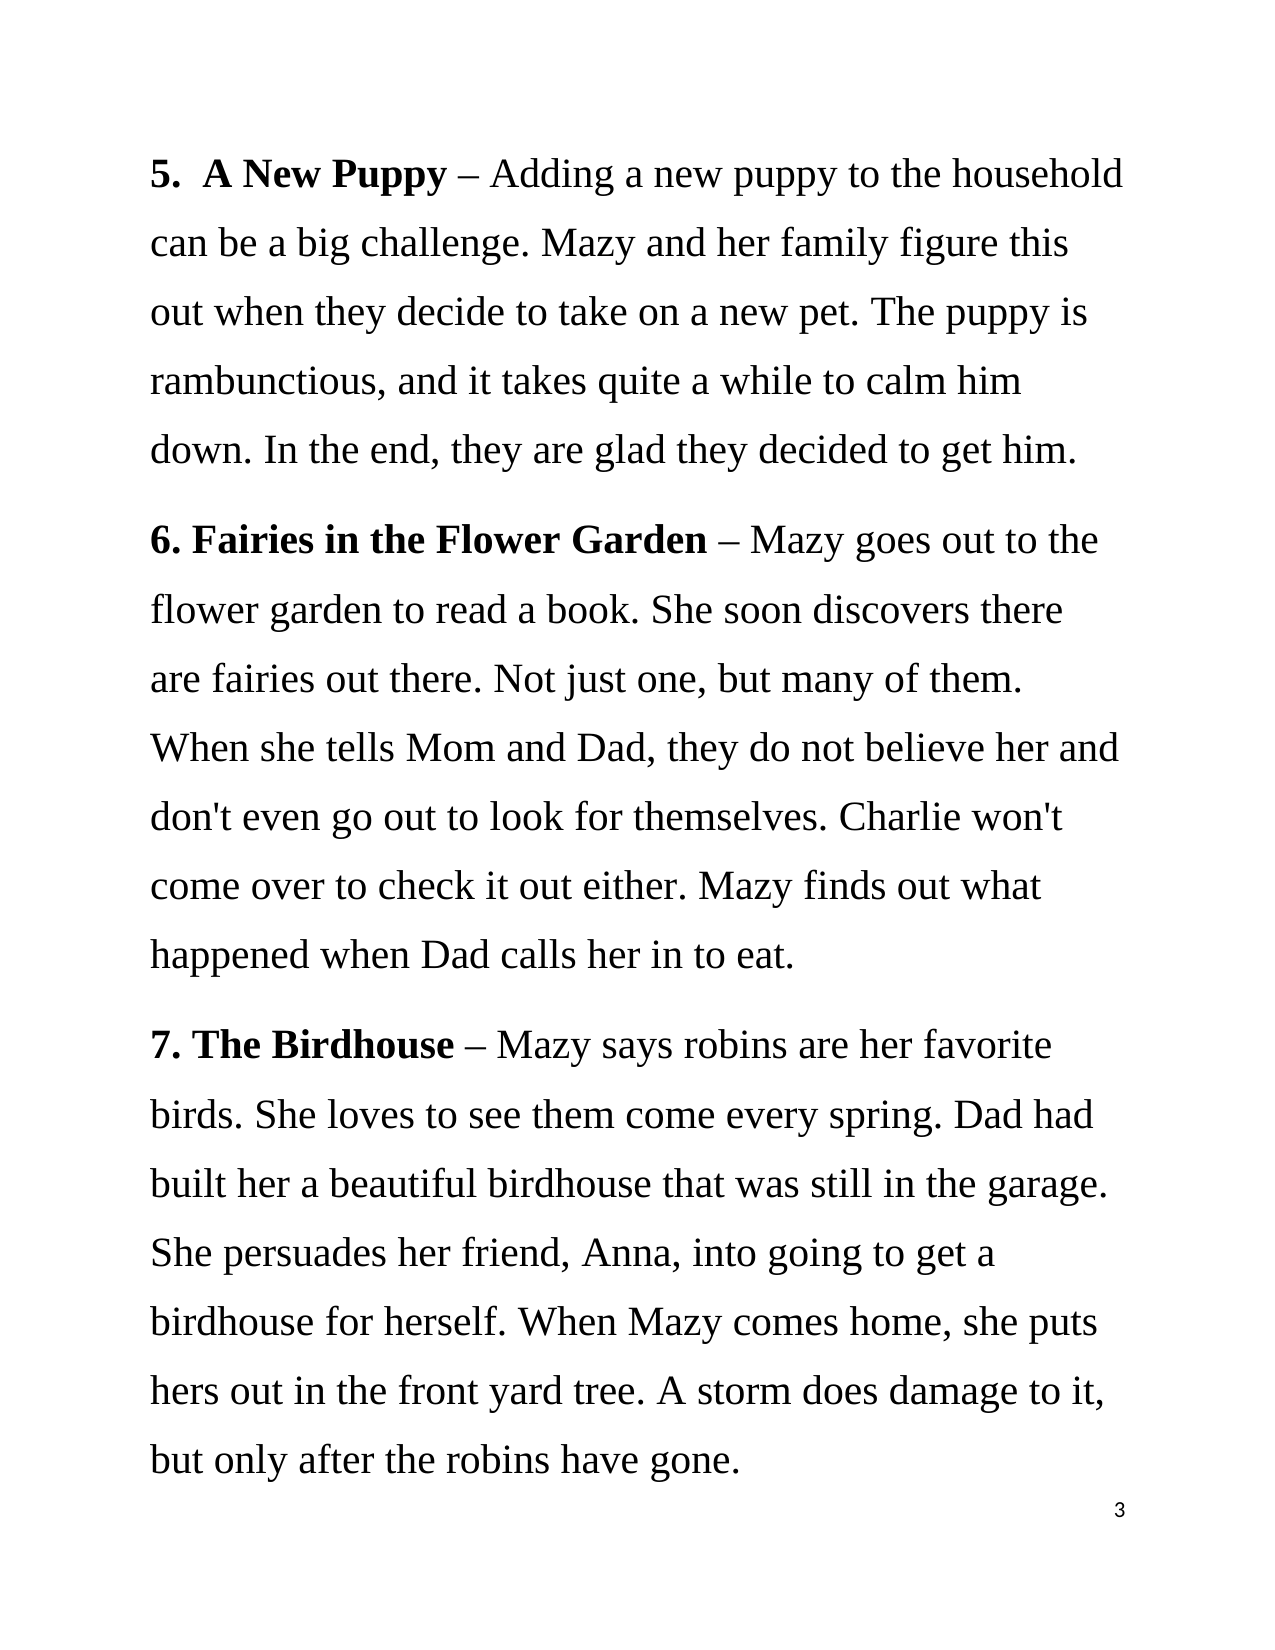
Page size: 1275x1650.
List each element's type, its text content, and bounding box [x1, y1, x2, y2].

list 6. Fairies in the Flower Garden – Mazy goes out to the flower garden to read a book. She soon discovers there are fairies out there. Not just one, but many of them. When she tells Mom and Dad, they do not believe her and don't even go out to look for themselves. Charlie won't come over to check it out either. Mazy finds out what happened when Dad calls her in to eat. [150, 517, 1125, 978]
list 7. The Birdhouse – Mazy says robins are her favorite birds. She loves to see them come every spring. Dad had built her a beautiful birdhouse that was still in the garage. She persuades her friend, Anna, into going to get a birdhouse for herself. When Mazy comes home, she puts hers out in the front yard tree. A storm does damage to it, but only after the robins have gone. [150, 1022, 1125, 1483]
list 5. A New Puppy – Adding a new puppy to the household can be a big challenge. Mazy and her family figure this out when they decide to take on a new pet. The puppy is rambunctious, and it takes quite a while to calm him down. In the end, they are glad they decided to get him. [150, 150, 1125, 473]
